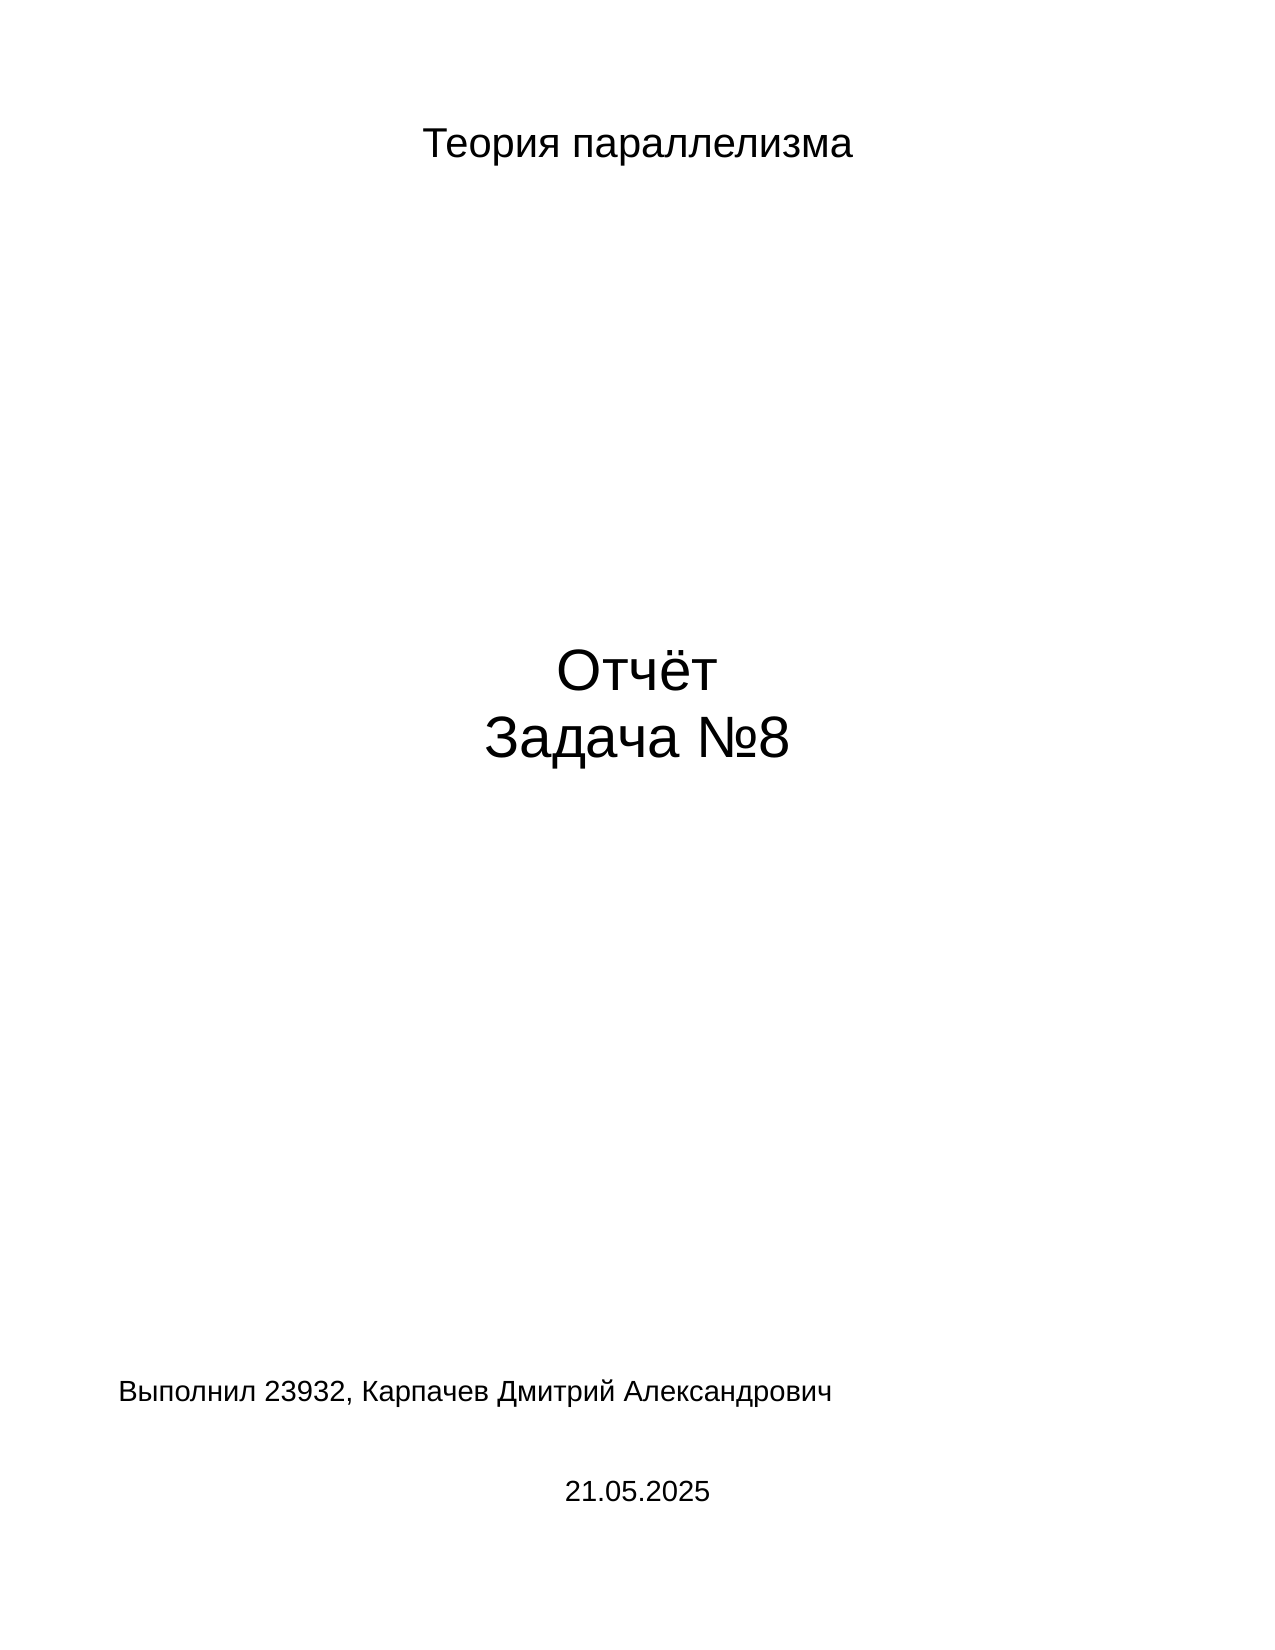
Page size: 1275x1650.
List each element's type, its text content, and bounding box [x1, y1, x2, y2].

text Задача №8 [118, 703, 1157, 770]
text Выполнил 23932, Карпачев Дмитрий Александрович [118, 1373, 1157, 1407]
text Теория параллелизма [118, 118, 1157, 166]
text Отчёт [118, 636, 1157, 703]
text 21.05.2025 [118, 1474, 1157, 1508]
